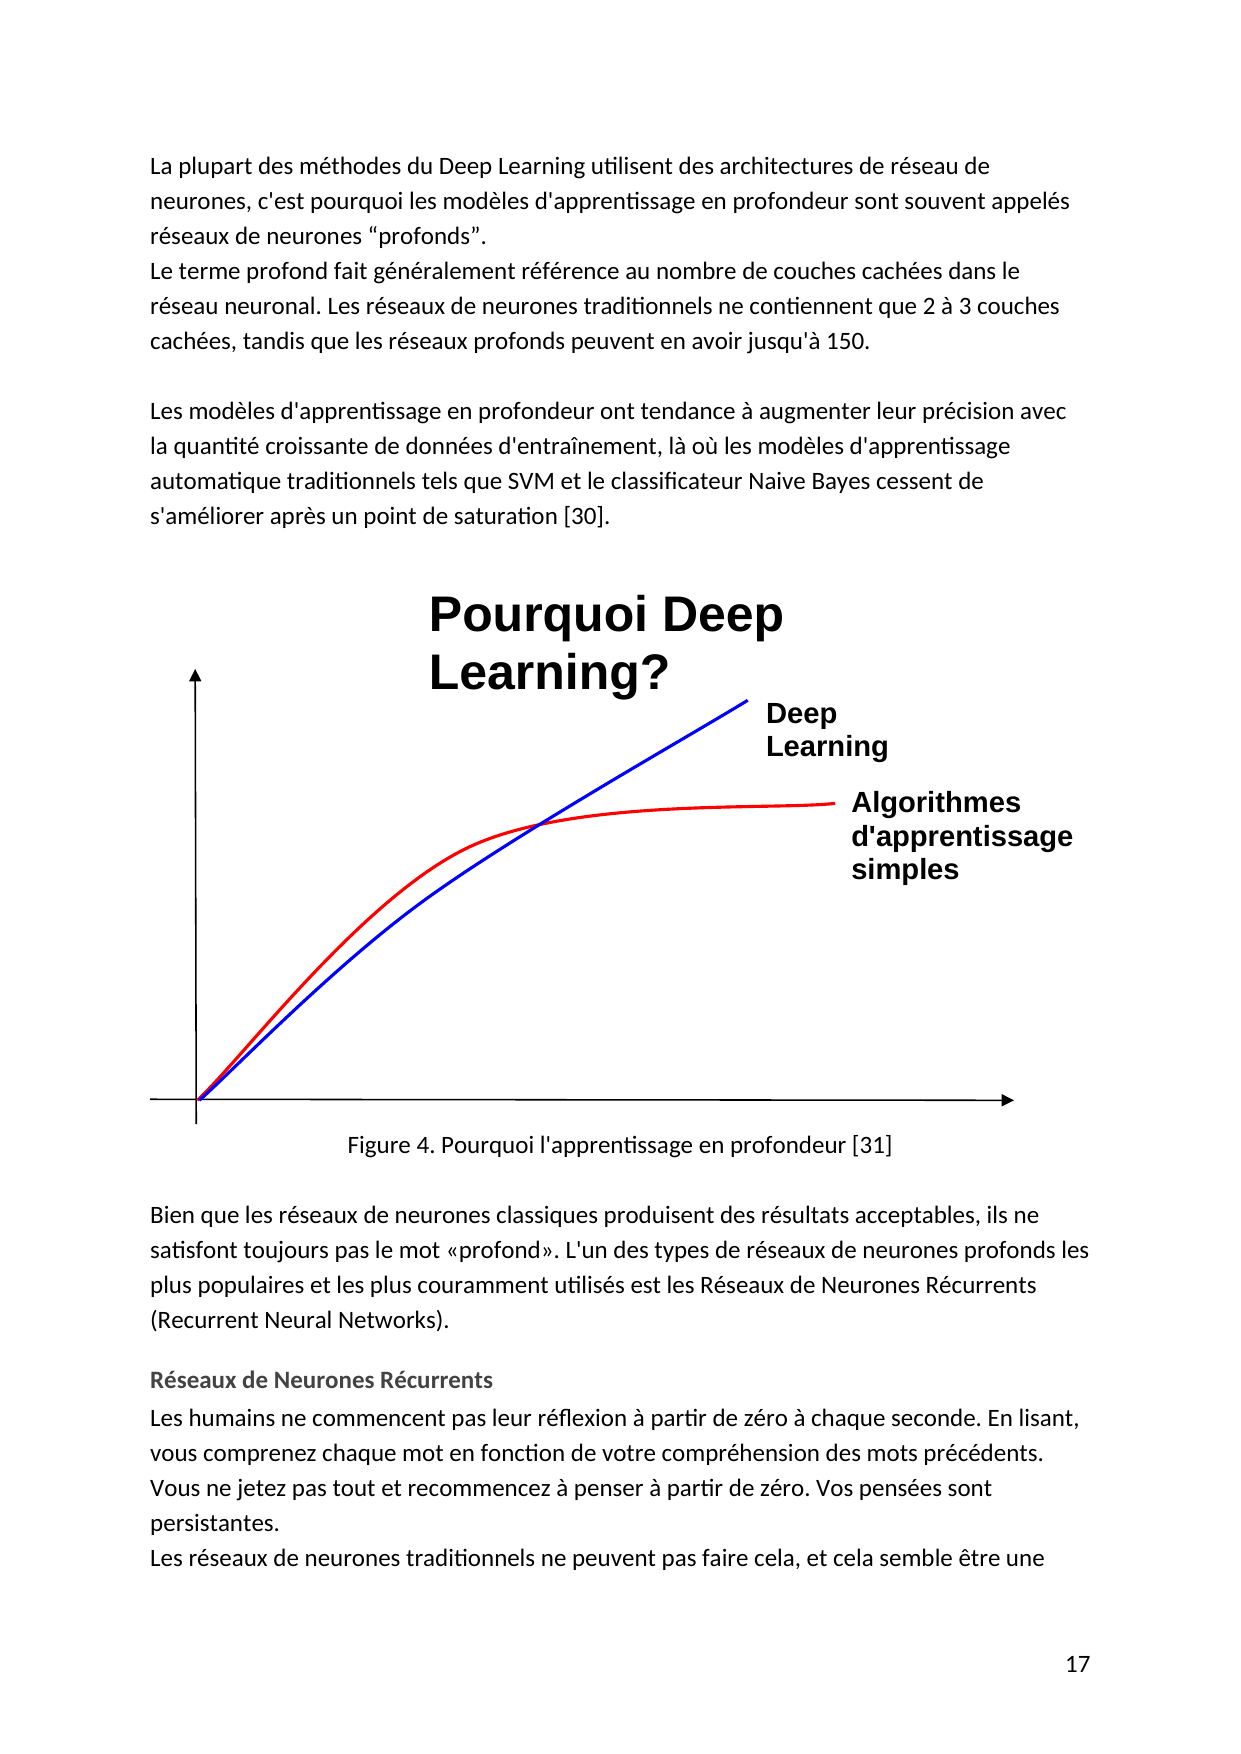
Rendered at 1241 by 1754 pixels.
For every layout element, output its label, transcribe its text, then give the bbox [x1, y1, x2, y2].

text Le terme profond fait généralement référence au nombre de couches cachées dans le réseau neuronal. Les réseaux de neurones traditionnels ne contiennent que 2 à 3 couches cachées, tandis que les réseaux profonds peuvent en avoir jusqu'à 150. [150, 255, 1090, 356]
text Les modèles d'apprentissage en profondeur ont tendance à augmenter leur précision avec la quantité croissante de données d'entraînement, là où les modèles d'apprentissage automatique traditionnels tels que SVM et le classificateur Naive Bayes cessent de s'améliorer après un point de saturation [30]. [150, 395, 1090, 531]
text Figure 4. Pourquoi l'apprentissage en profondeur [31] [150, 1129, 1090, 1159]
text Les humains ne commencent pas leur réflexion à partir de zéro à chaque seconde. En lisant, vous comprenez chaque mot en fonction de votre compréhension des mots précédents. Vous ne jetez pas tout et recommencez à penser à partir de zéro. Vos pensées sont persistantes. [150, 1403, 1090, 1538]
subtitle Réseaux de Neurones Récurrents [150, 1364, 1090, 1394]
text Bien que les réseaux de neurones classiques produisent des résultats acceptables, ils ne satisfont toujours pas le mot «profond». L'un des types de réseaux de neurones profonds les plus populaires et les plus couramment utilisés est les Réseaux de Neurones Récurrents (Recurrent Neural Networks). [150, 1199, 1090, 1334]
text Les réseaux de neurones traditionnels ne peuvent pas faire cela, et cela semble être une [150, 1543, 1090, 1573]
text La plupart des méthodes du Deep Learning utilisent des architectures de réseau de neurones, c'est pourquoi les modèles d'apprentissage en profondeur sont souvent appelés réseaux de neurones “profonds”. [150, 150, 1090, 251]
